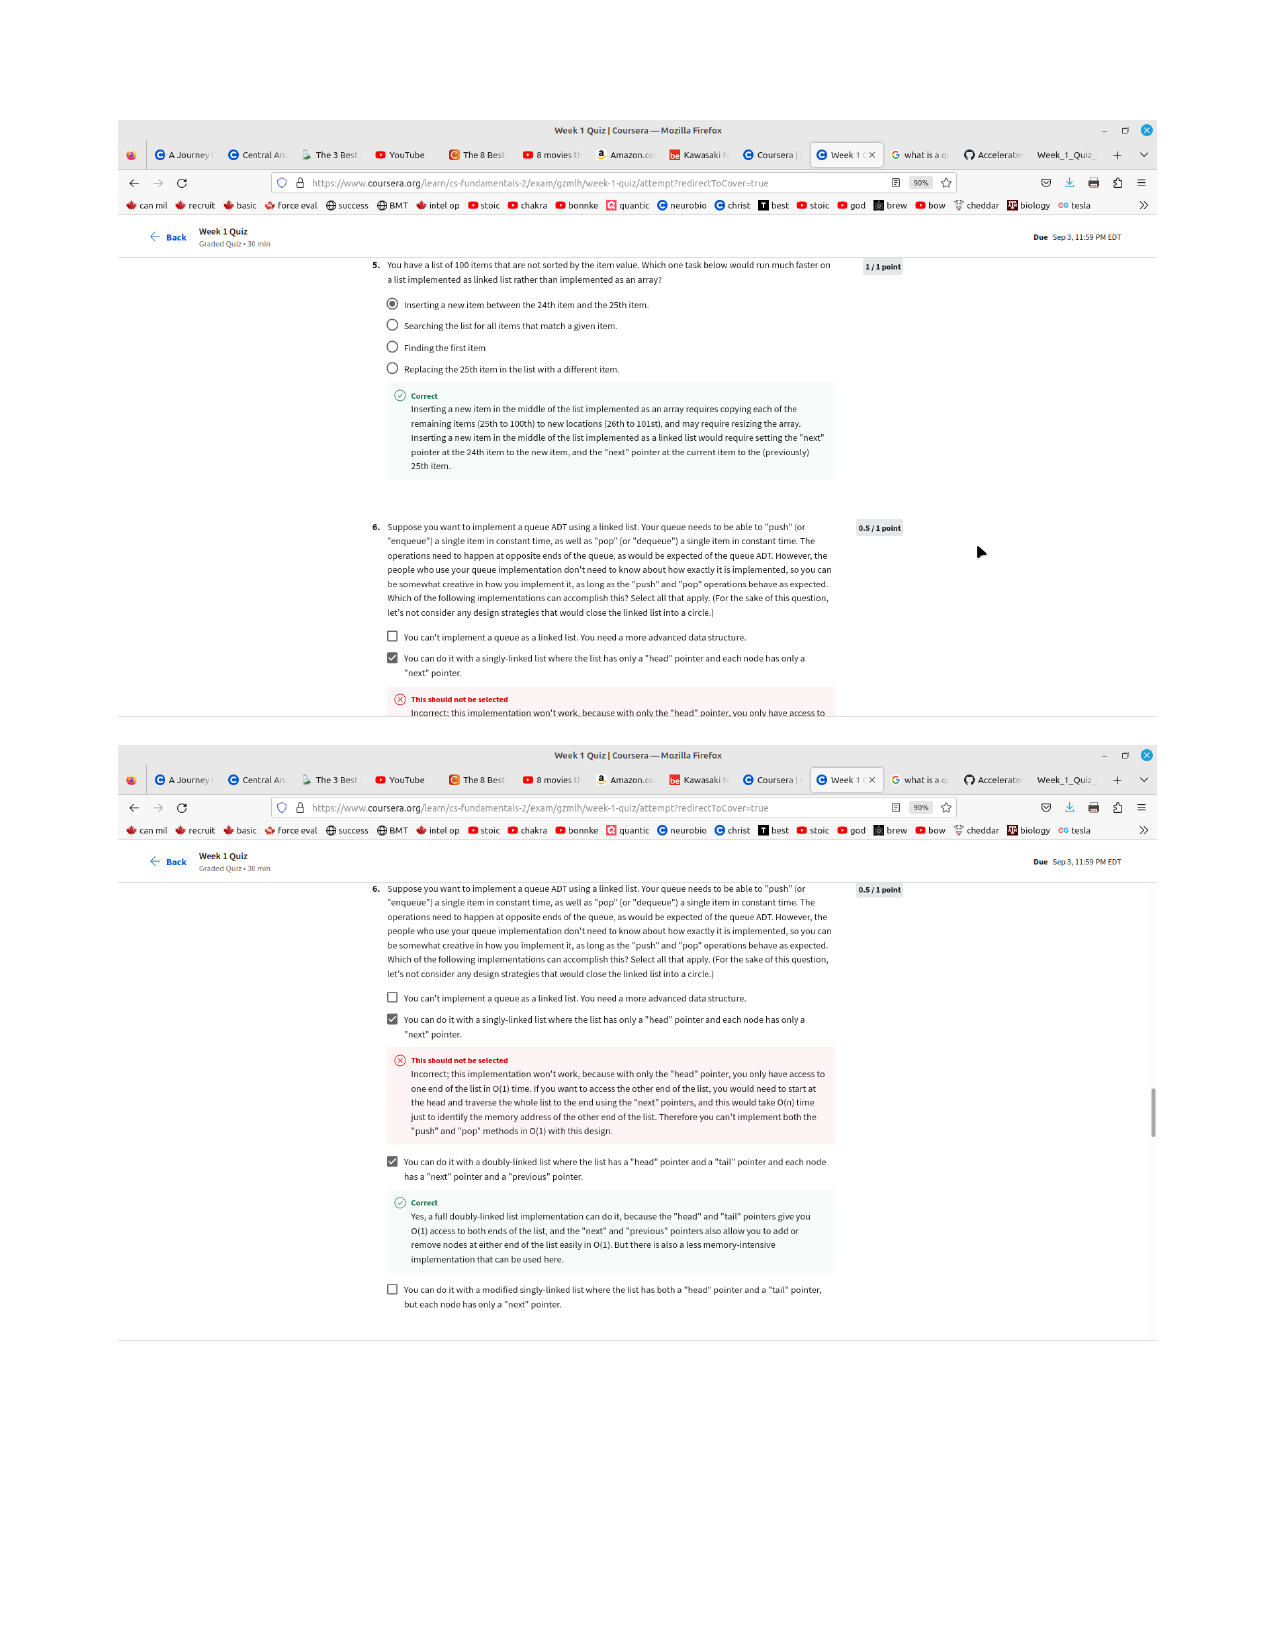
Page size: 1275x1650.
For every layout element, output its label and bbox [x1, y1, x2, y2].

picture [118, 745, 1157, 1341]
picture [118, 120, 1157, 717]
